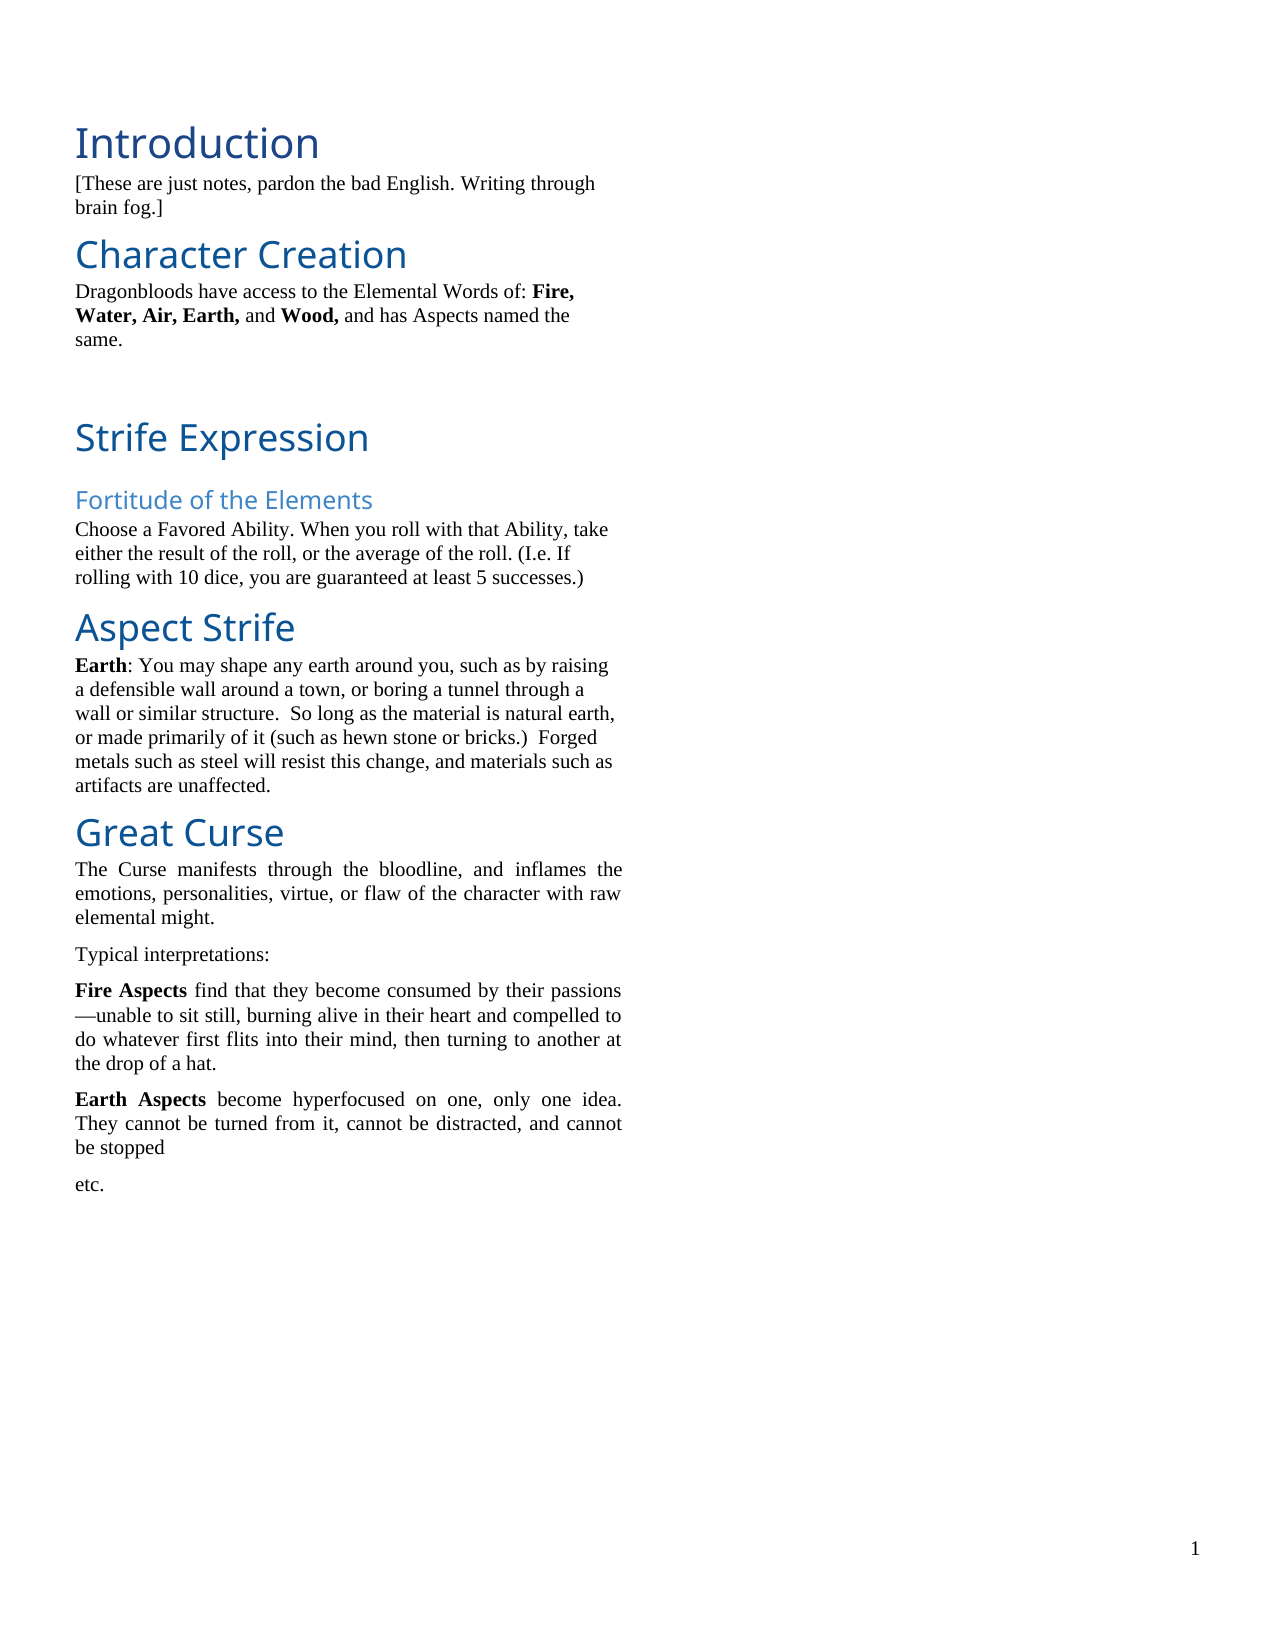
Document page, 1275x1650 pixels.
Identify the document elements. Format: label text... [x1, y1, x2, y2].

text Dragonbloods have access to the Elemental Words of: Fire, Water, Air, Earth, and Wood, and has Aspects named the same. [75, 279, 622, 351]
text Earth Aspects become hyperfocused on one, only one idea. They cannot be turned from it, cannot be distracted, and cannot be stopped [75, 1087, 622, 1159]
text The Curse manifests through the bloodline, and inflames the emotions, personalities, virtue, or flaw of the character with raw elemental might. [75, 857, 622, 929]
text etc. [75, 1172, 622, 1196]
text [These are just notes, pardon the bad English. Writing through brain fog.] [75, 171, 622, 219]
subtitle Strife Expression [75, 411, 622, 462]
text Earth: You may shape any earth around you, such as by raising a defensible wall around a town, or boring a tunnel through a wall or similar structure. So long as the material is natural earth, or made primarily of it (such as hewn stone or bricks.) Forged metals such as steel will resist this change, and materials such as artifacts are unaffected. [75, 653, 622, 797]
subtitle Character Creation [75, 228, 622, 279]
text Typical interpretations: [75, 942, 622, 966]
subtitle Great Curse [75, 806, 622, 857]
subtitle Fortitude of the Elements [75, 483, 622, 517]
text Fire Aspects find that they become consumed by their passions—unable to sit still, burning alive in their heart and compelled to do whatever first flits into their mind, then turning to another at the drop of a hat. [75, 978, 622, 1075]
subtitle Aspect Strife [75, 602, 622, 653]
subtitle Introduction [75, 114, 622, 171]
text Choose a Favored Ability. When you roll with that Ability, take either the result of the roll, or the average of the roll. (I.e. If rolling with 10 dice, you are guaranteed at least 5 successes.) [75, 517, 622, 589]
